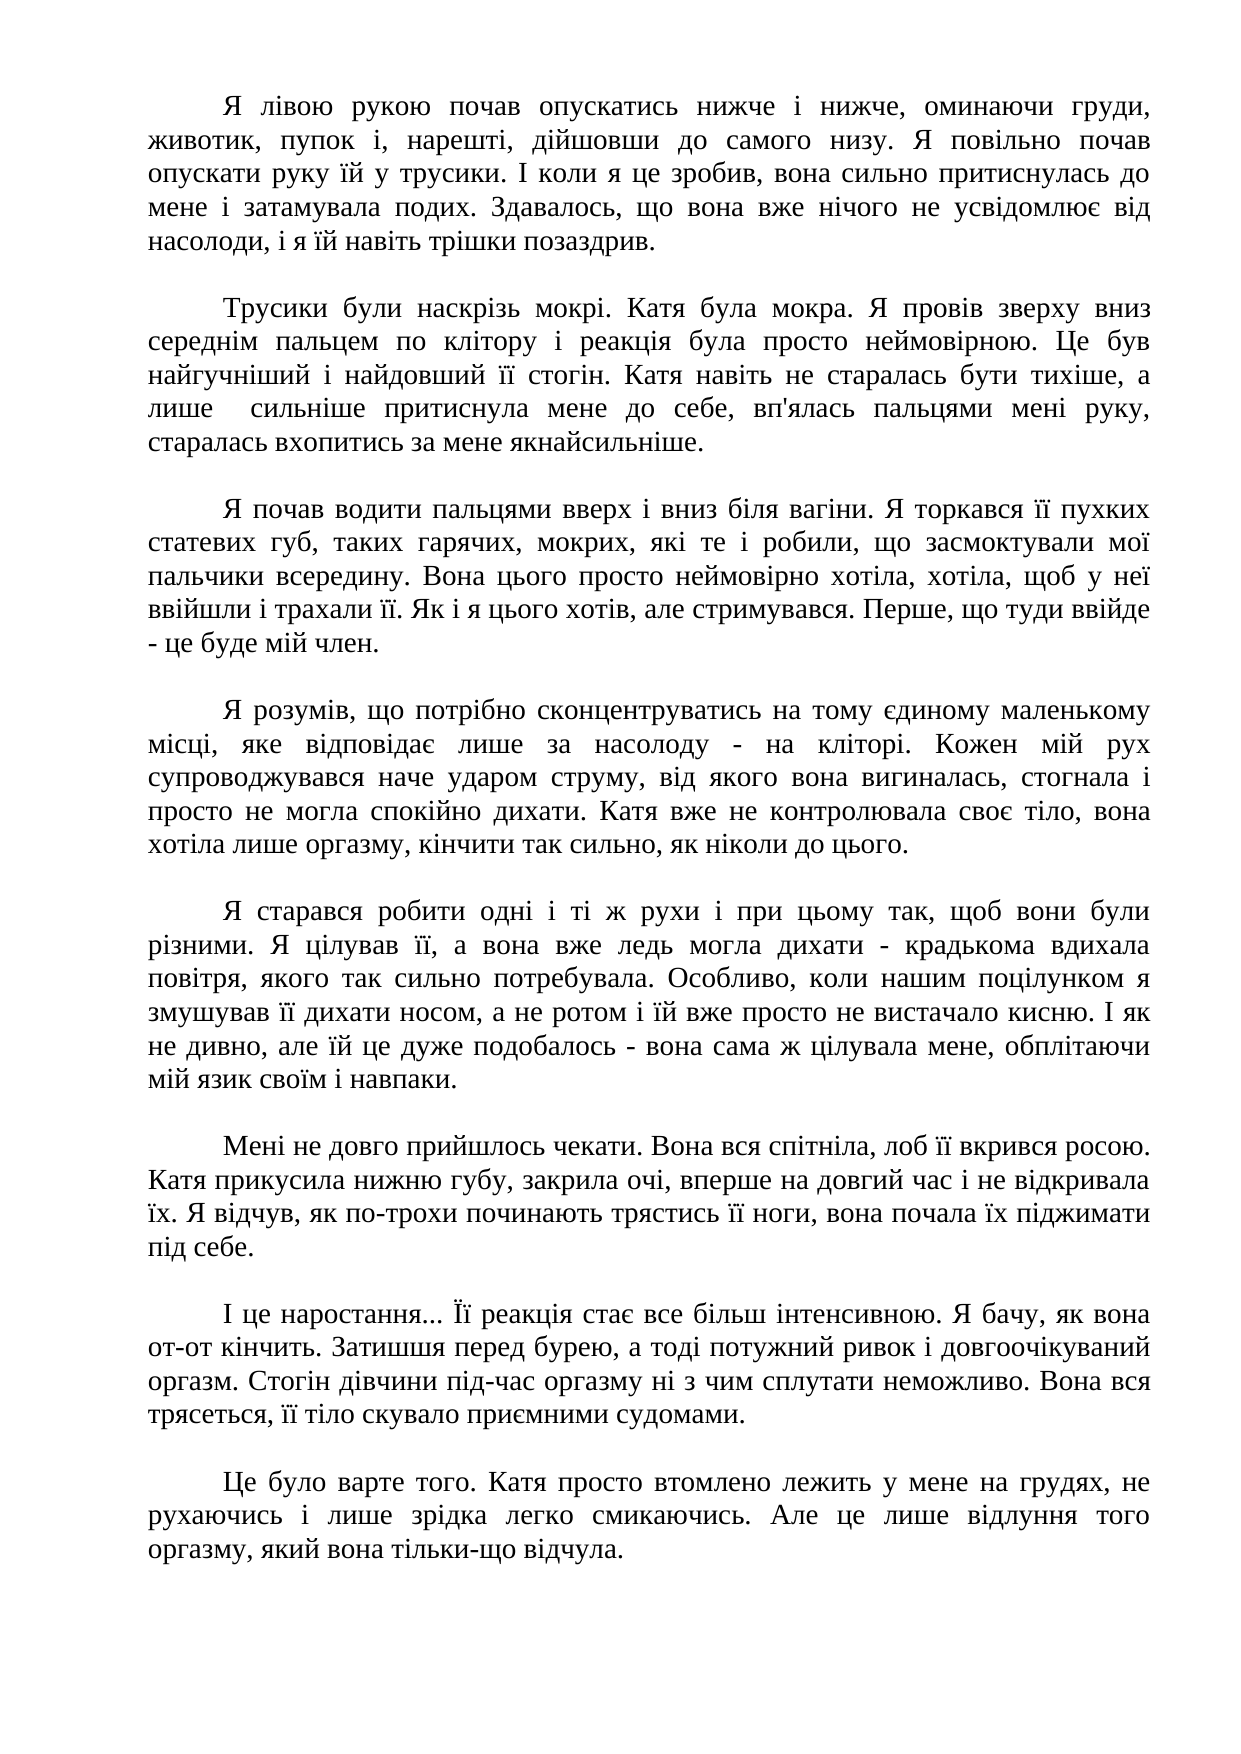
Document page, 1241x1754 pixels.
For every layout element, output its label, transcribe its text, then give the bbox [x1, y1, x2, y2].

text Я розумів, що потрібно сконцентруватись на тому єдиному маленькому місці, яке відповідає лише за насолоду - на кліторі. Кожен мій рух супроводжувався наче ударом струму, від якого вона вигиналась, стогнала і просто не могла спокійно дихати. Катя вже не контролювала своє тіло, вона хотіла лише оргазму, кінчити так сильно, як ніколи до цього. [148, 692, 1152, 860]
text Я старався робити одні і ті ж рухи і при цьому так, щоб вони були різними. Я цілував її, а вона вже ледь могла дихати - крадькома вдихала повітря, якого так сильно потребувала. Особливо, коли нашим поцілунком я змушував її дихати носом, а не ротом і їй вже просто не вистачало кисню. І як не дивно, але їй це дуже подобалось - вона сама ж цілувала мене, обплітаючи мій язик своїм і навпаки. [148, 893, 1152, 1095]
text Я почав водити пальцями вверх і вниз біля вагіни. Я торкався її пухких статевих губ, таких гарячих, мокрих, які те і робили, що засмоктували мої пальчики всередину. Вона цього просто неймовірно хотіла, хотіла, щоб у неї ввійшли і трахали її. Як і я цього хотів, але стримувався. Перше, що туди ввійде - це буде мій член. [148, 491, 1152, 659]
text Це було варте того. Катя просто втомлено лежить у мене на грудях, не рухаючись і лише зрідка легко смикаючись. Але це лише відлуння того оргазму, який вона тільки-що відчула. [148, 1464, 1152, 1564]
text Трусики були наскрізь мокрі. Катя була мокра. Я провів зверху вниз середнім пальцем по клітору і реакція була просто неймовірною. Це був найгучніший і найдовший її стогін. Катя навіть не старалась бути тихіше, а лише сильніше притиснула мене до себе, вп'ялась пальцями мені руку, старалась вхопитись за мене якнайсильніше. [148, 290, 1152, 457]
text Я лівою рукою почав опускатись нижче і нижче, оминаючи груди, животик, пупок і, нарешті, дійшовши до самого низу. Я повільно почав опускати руку їй у трусики. І коли я це зробив, вона сильно притиснулась до мене і затамувала подих. Здавалось, що вона вже нічого не усвідомлює від насолоди, і я їй навіть трішки позаздрив. [148, 88, 1152, 256]
text І це наростання... Її реакція стає все більш інтенсивною. Я бачу, як вона от-от кінчить. Затишшя перед бурею, а тоді потужний ривок і довгоочікуваний оргазм. Стогін дівчини під-час оргазму ні з чим сплутати неможливо. Вона вся трясеться, її тіло скувало приємними судомами. [148, 1296, 1152, 1430]
text Мені не довго прийшлось чекати. Вона вся спітніла, лоб її вкрився росою. Катя прикусила нижню губу, закрила очі, вперше на довгий час і не відкривала їх. Я відчув, як по-трохи починають трястись її ноги, вона почала їх піджимати під себе. [148, 1128, 1152, 1262]
